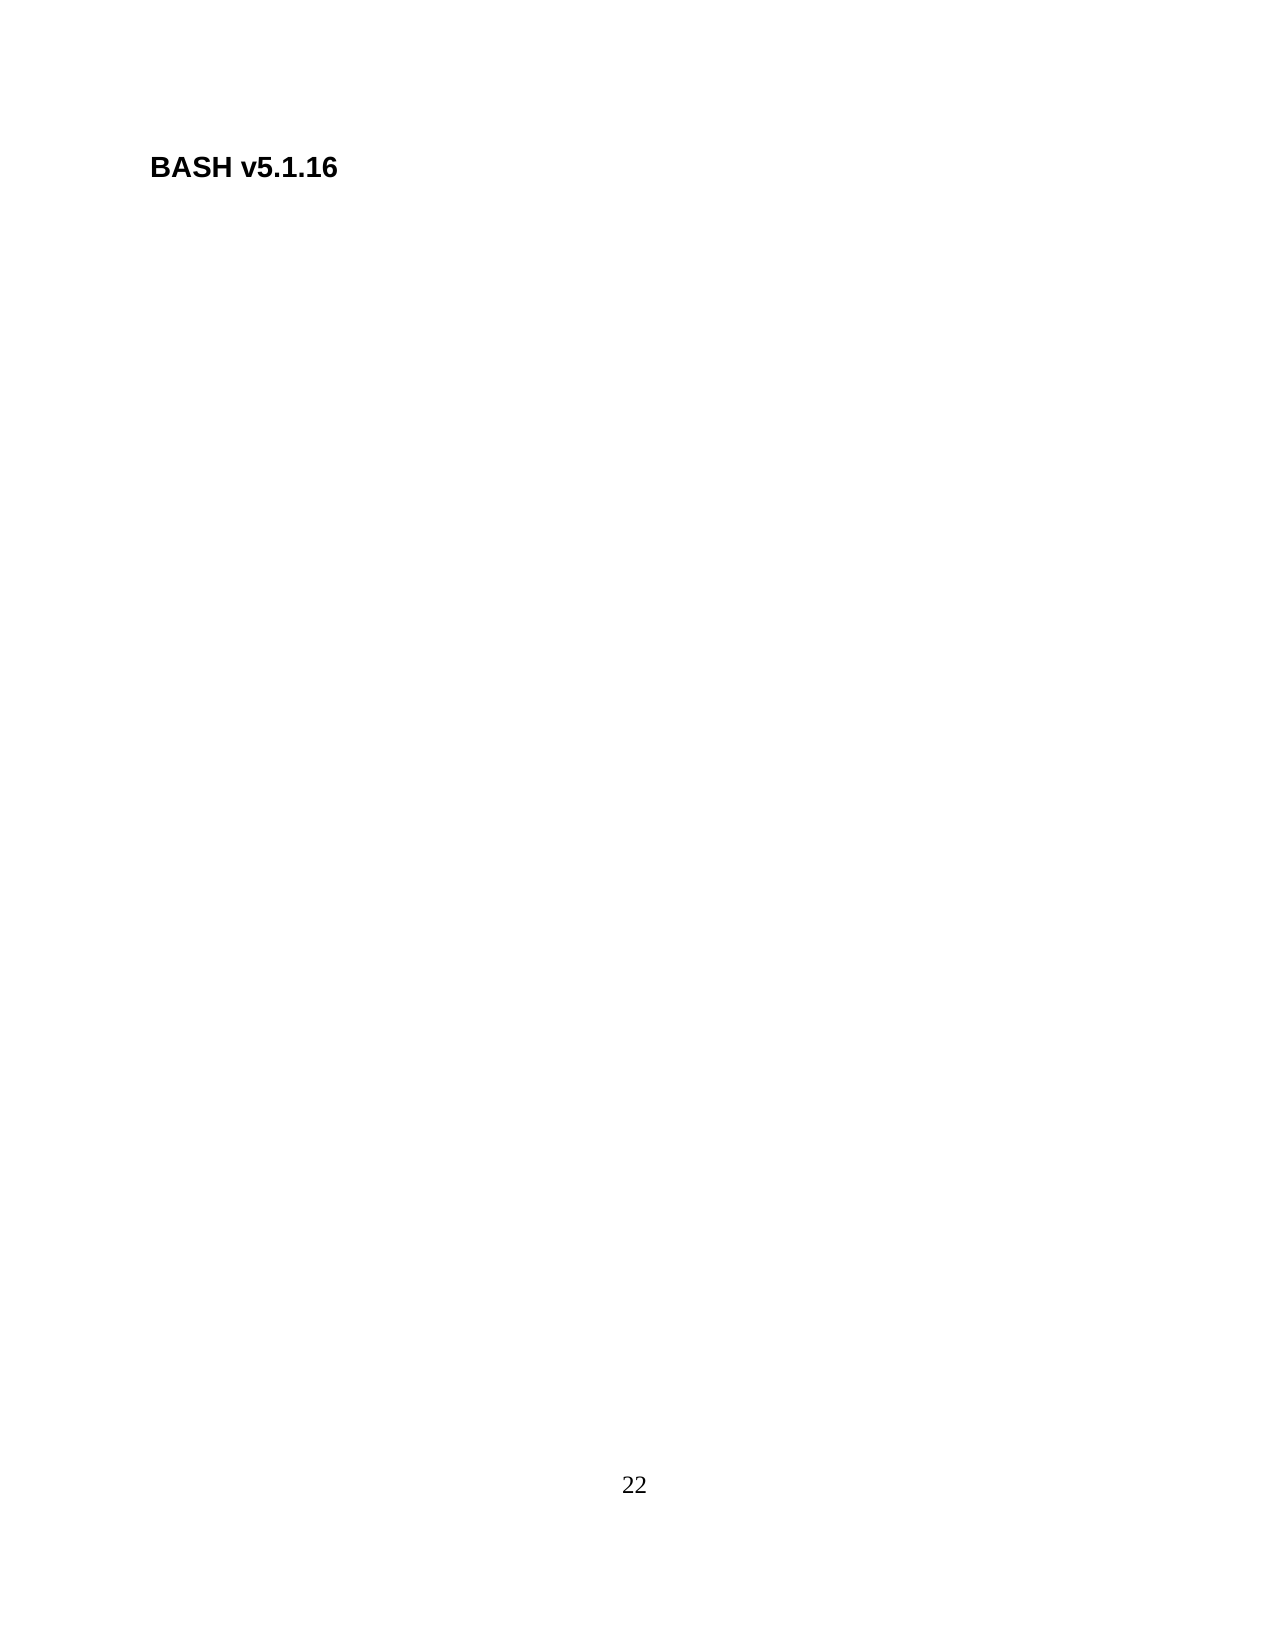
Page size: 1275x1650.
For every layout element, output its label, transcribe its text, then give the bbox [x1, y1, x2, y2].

subtitle BASH v5.1.16 [150, 150, 1125, 183]
